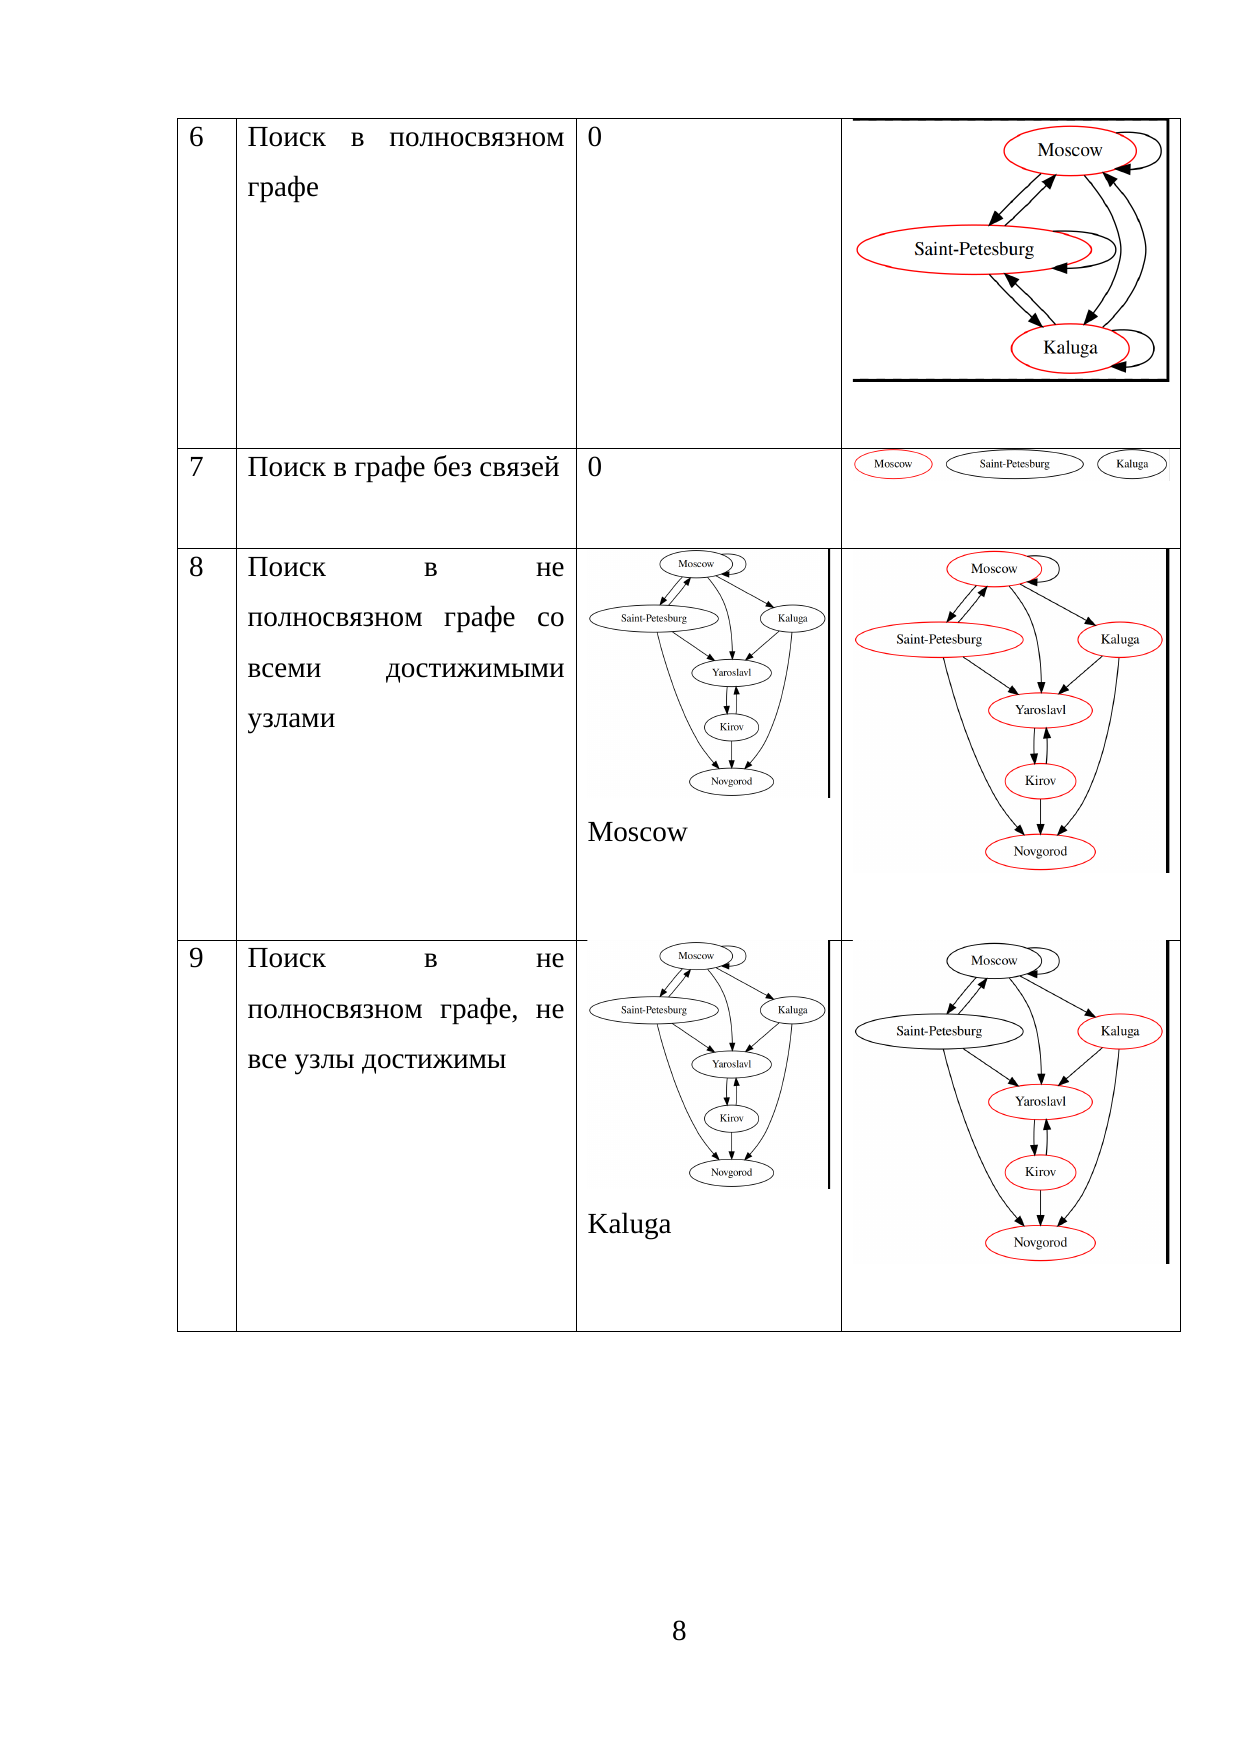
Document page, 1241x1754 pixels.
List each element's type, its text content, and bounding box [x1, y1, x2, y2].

table_cell Поиск в полносвязном графе [237, 119, 576, 448]
table_cell Поиск в не полносвязном графе, не все узлы достижимы [237, 941, 576, 1331]
picture [852, 549, 1170, 873]
table_cell Поиск в не полносвязном графе со всеми достижимыми узлами [237, 549, 576, 939]
table_cell 0 [577, 119, 841, 448]
table_cell 9 [178, 941, 236, 1331]
table_cell 6 [178, 119, 236, 448]
table_cell Moscow [577, 549, 841, 939]
picture [852, 940, 1170, 1264]
picture [587, 549, 831, 798]
table_cell Поиск в графе без связей [237, 449, 576, 548]
table_cell [842, 941, 1180, 1331]
picture [852, 119, 1170, 382]
table_cell 0 [577, 449, 841, 548]
table_cell [842, 549, 1180, 939]
table_cell 8 [178, 549, 236, 939]
table_cell [842, 119, 1180, 448]
picture [587, 940, 831, 1189]
picture [852, 449, 1170, 481]
table_cell [842, 449, 1180, 548]
table_cell 7 [178, 449, 236, 548]
table_cell Kaluga [577, 941, 841, 1331]
